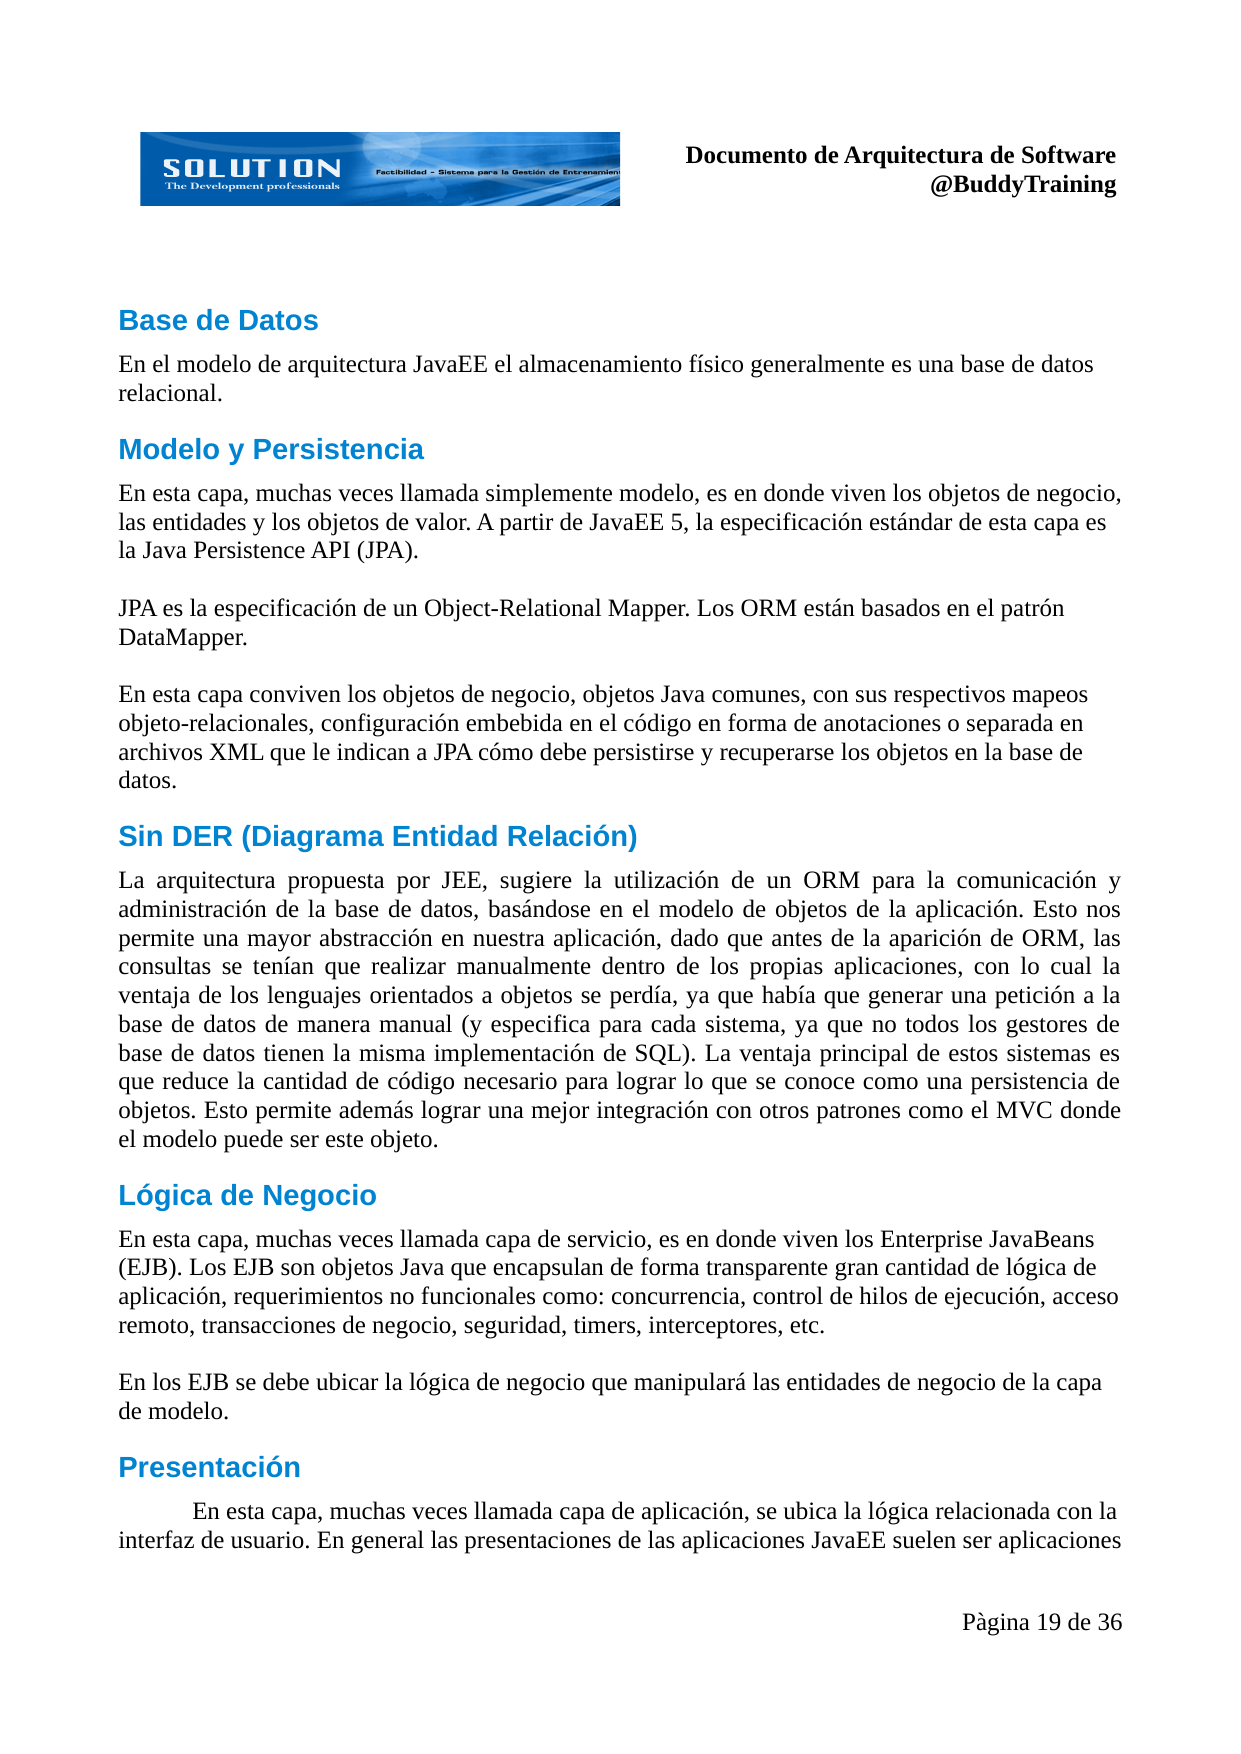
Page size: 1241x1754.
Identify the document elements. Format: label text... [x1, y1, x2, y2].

subtitle Lógica de Negocio [118, 1178, 1122, 1211]
subtitle Base de Datos [118, 303, 1122, 337]
text La arquitectura propuesta por JEE, sugiere la utilización de un ORM para la comunicación y administración de la base de datos, basándose en el modelo de objetos de la aplicación. Esto nos permite una mayor abstracción en nuestra aplicación, dado que antes de la aparición de ORM, las consultas se tenían que realizar manualmente dentro de los propias aplicaciones, con lo cual la ventaja de los lenguajes orientados a objetos se perdía, ya que había que generar una petición a la base de datos de manera manual (y especifica para cada sistema, ya que no todos los gestores de base de datos tienen la misma implementación de SQL). La ventaja principal de estos sistemas es que reduce la cantidad de código necesario para lograr lo que se conoce como una persistencia de objetos. Esto permite además lograr una mejor integración con otros patrones como el MVC donde el modelo puede ser este objeto. [118, 865, 1122, 1153]
text JPA es la especificación de un Object-Relational Mapper. Los ORM están basados en el patrón DataMapper. [118, 593, 1122, 650]
subtitle Presentación [118, 1450, 1122, 1483]
subtitle Sin DER (Diagrama Entidad Relación) [118, 819, 1122, 853]
text En esta capa, muchas veces llamada capa de aplicación, se ubica la lógica relacionada con la interfaz de usuario. En general las presentaciones de las aplicaciones JavaEE suelen ser aplicaciones [118, 1496, 1122, 1553]
text En esta capa, muchas veces llamada simplemente modelo, es en donde viven los objetos de negocio, las entidades y los objetos de valor. A partir de JavaEE 5, la especificación estándar de esta capa es la Java Persistence API (JPA). [118, 478, 1122, 564]
text En los EJB se debe ubicar la lógica de negocio que manipulará las entidades de negocio de la capa de modelo. [118, 1367, 1122, 1425]
text En esta capa, muchas veces llamada capa de servicio, es en donde viven los Enterprise JavaBeans (EJB). Los EJB son objetos Java que encapsulan de forma transparente gran cantidad de lógica de aplicación, requerimientos no funcionales como: concurrencia, control de hilos de ejecución, acceso remoto, transacciones de negocio, seguridad, timers, interceptores, etc. [118, 1224, 1122, 1339]
text En el modelo de arquitectura JavaEE el almacenamiento físico generalmente es una base de datos relacional. [118, 349, 1122, 407]
subtitle Modelo y Persistencia [118, 432, 1122, 465]
picture [140, 132, 621, 206]
text En esta capa conviven los objetos de negocio, objetos Java comunes, con sus respectivos mapeos objeto-relacionales, configuración embebida en el código en forma de anotaciones o separada en archivos XML que le indican a JPA cómo debe persistirse y recuperarse los objetos en la base de datos. [118, 679, 1122, 794]
